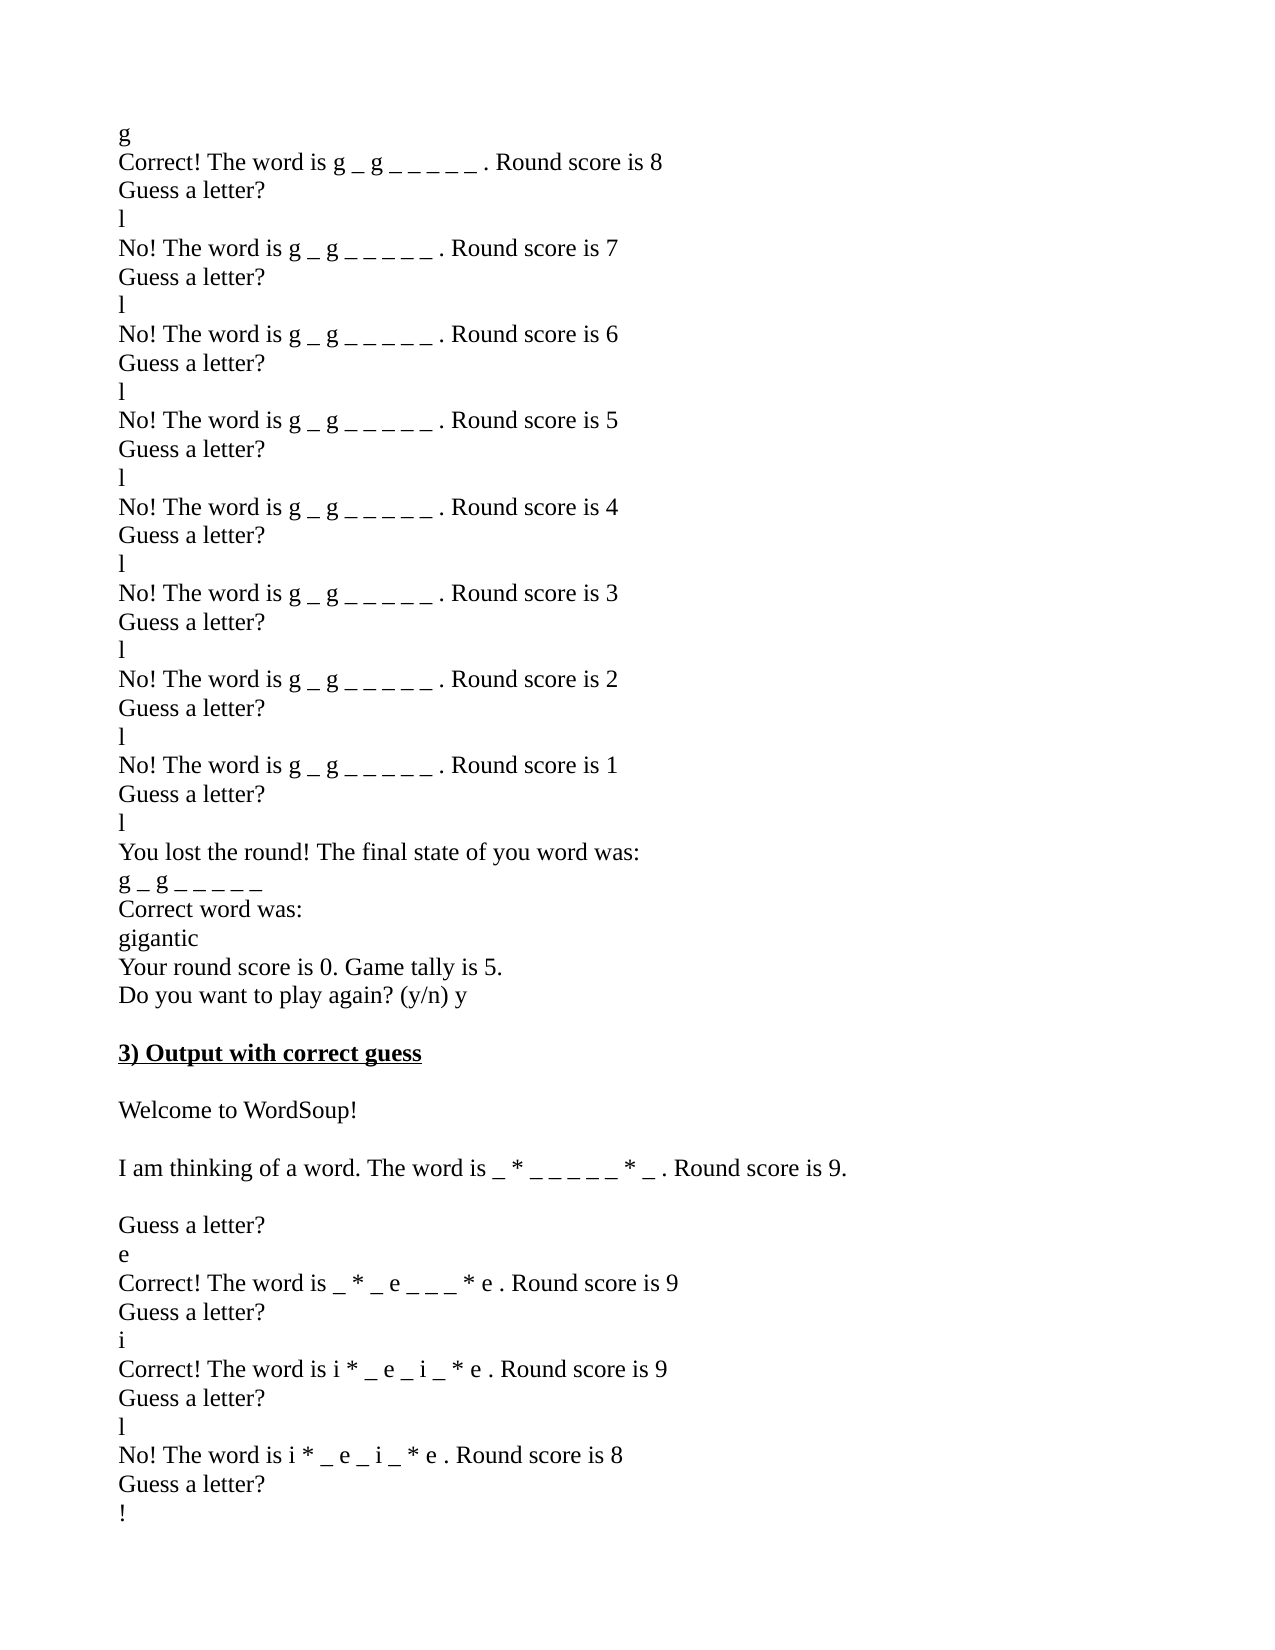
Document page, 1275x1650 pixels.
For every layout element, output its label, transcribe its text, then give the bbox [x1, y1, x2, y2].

text l [118, 636, 1157, 664]
text No! The word is g _ g _ _ _ _ _ . Round score is 5 [118, 406, 1157, 434]
text No! The word is g _ g _ _ _ _ _ . Round score is 7 [118, 233, 1157, 262]
text Correct! The word is _ * _ e _ _ _ * e . Round score is 9 [118, 1268, 1157, 1297]
text Guess a letter? [118, 1297, 1157, 1326]
text Correct! The word is i * _ e _ i _ * e . Round score is 9 [118, 1354, 1157, 1383]
text No! The word is i * _ e _ i _ * e . Round score is 8 [118, 1441, 1157, 1469]
text Guess a letter? [118, 434, 1157, 463]
text Guess a letter? [118, 176, 1157, 204]
text e [118, 1239, 1157, 1268]
text l [118, 463, 1157, 492]
text Guess a letter? [118, 262, 1157, 291]
text gigantic [118, 923, 1157, 952]
text No! The word is g _ g _ _ _ _ _ . Round score is 3 [118, 578, 1157, 607]
text l [118, 377, 1157, 406]
text l [118, 722, 1157, 751]
text No! The word is g _ g _ _ _ _ _ . Round score is 4 [118, 492, 1157, 521]
text Guess a letter? [118, 1383, 1157, 1412]
text i [118, 1326, 1157, 1354]
text l [118, 549, 1157, 578]
text You lost the round! The final state of you word was: [118, 837, 1157, 866]
text Guess a letter? [118, 1211, 1157, 1239]
text l [118, 1412, 1157, 1441]
text No! The word is g _ g _ _ _ _ _ . Round score is 1 [118, 751, 1157, 779]
text Guess a letter? [118, 521, 1157, 549]
text Guess a letter? [118, 1469, 1157, 1498]
text Your round score is 0. Game tally is 5. [118, 952, 1157, 981]
text Guess a letter? [118, 693, 1157, 722]
text No! The word is g _ g _ _ _ _ _ . Round score is 2 [118, 664, 1157, 693]
text Guess a letter? [118, 348, 1157, 377]
text I am thinking of a word. The word is _ * _ _ _ _ _ * _ . Round score is 9. [118, 1153, 1157, 1182]
text g [118, 118, 1157, 147]
text Correct! The word is g _ g _ _ _ _ _ . Round score is 8 [118, 147, 1157, 176]
text Do you want to play again? (y/n) y [118, 981, 1157, 1009]
text Welcome to WordSoup! [118, 1096, 1157, 1124]
text Guess a letter? [118, 607, 1157, 636]
text Correct word was: [118, 894, 1157, 923]
text ! [118, 1498, 1157, 1527]
text l [118, 204, 1157, 233]
text No! The word is g _ g _ _ _ _ _ . Round score is 6 [118, 319, 1157, 348]
text l [118, 291, 1157, 319]
text 3) Output with correct guess [118, 1038, 1157, 1067]
text Guess a letter? [118, 779, 1157, 808]
text l [118, 808, 1157, 837]
text g _ g _ _ _ _ _ [118, 866, 1157, 894]
